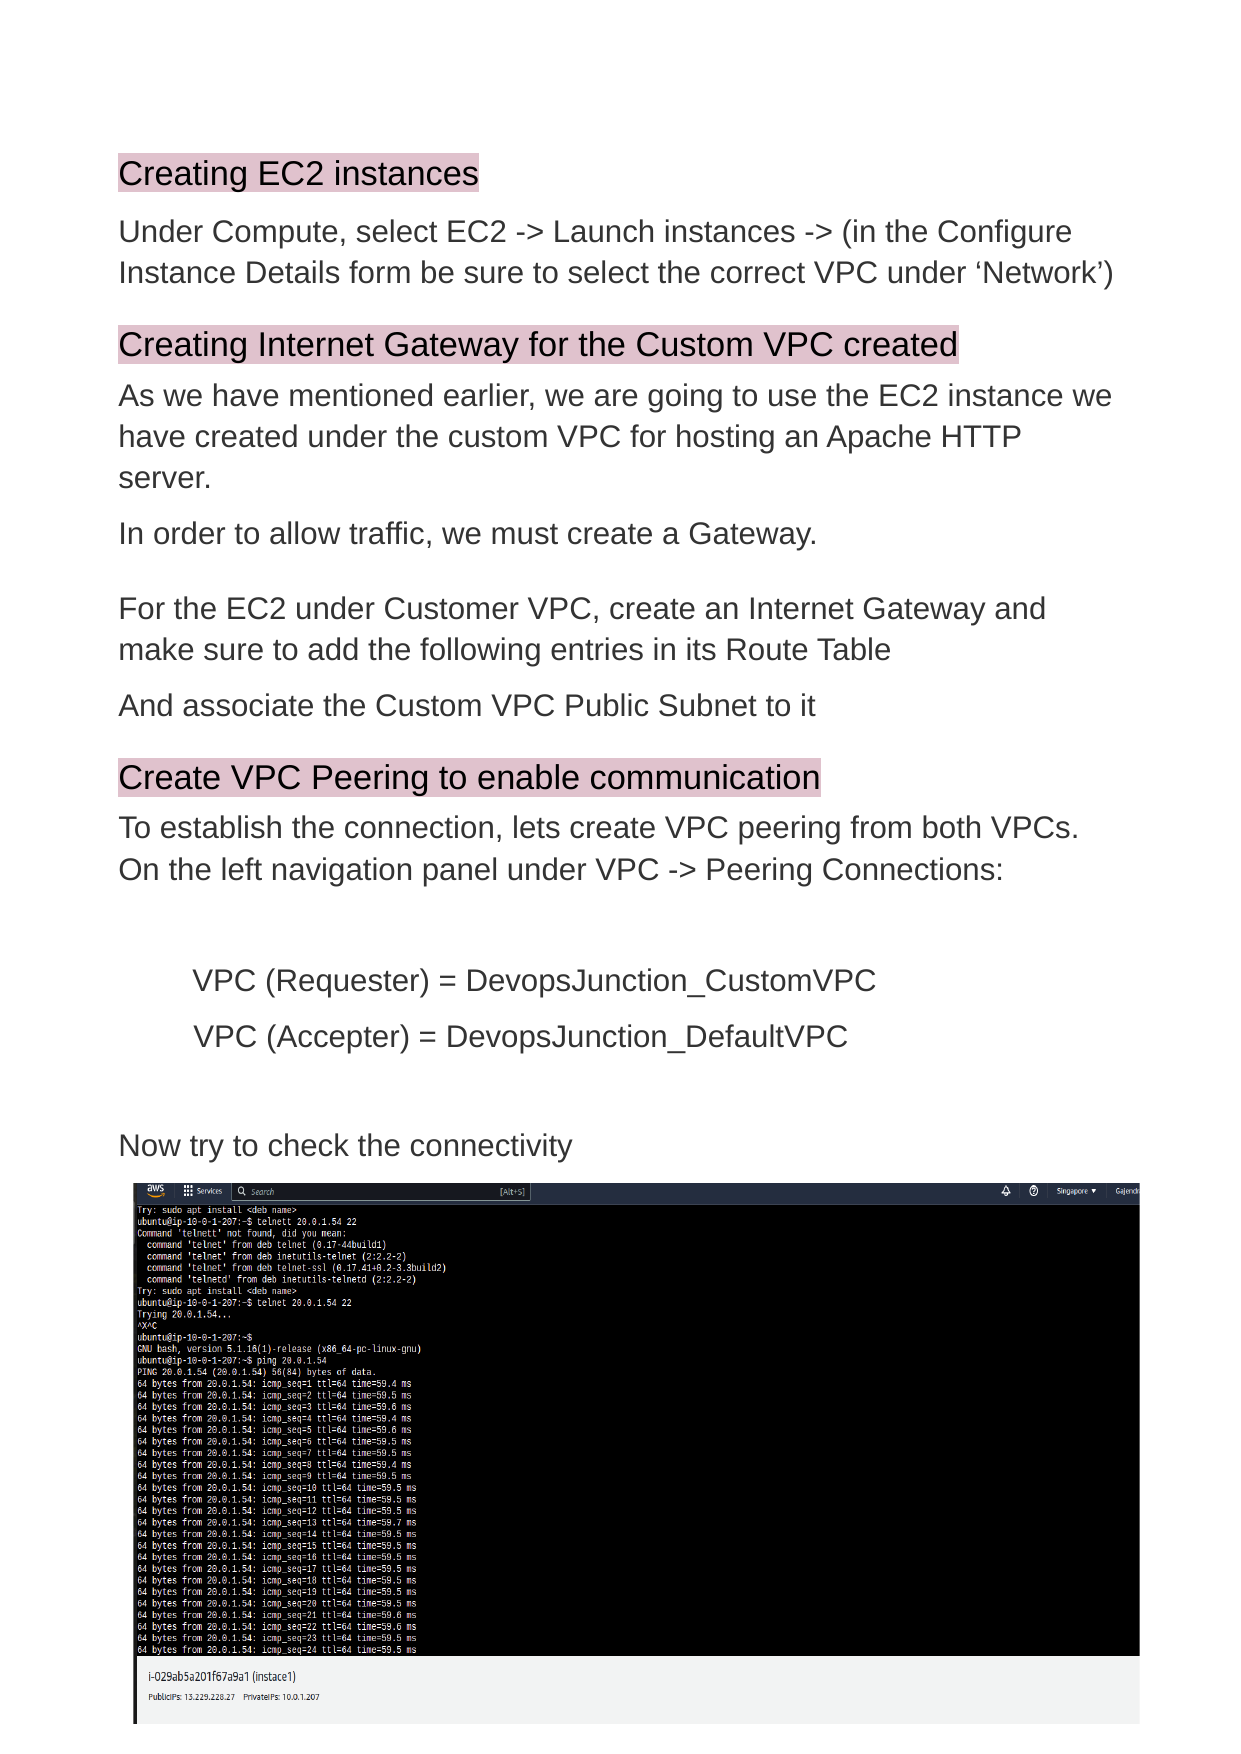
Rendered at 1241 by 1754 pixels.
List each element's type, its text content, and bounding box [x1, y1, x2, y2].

text In order to allow traffic, we must create a Gateway. [118, 515, 1122, 551]
text Now try to check the connectivity [118, 1127, 1122, 1163]
picture [133, 1183, 1140, 1724]
text To establish the connection, lets create VPC peering from both VPCs. On the left navigation panel under VPC -> Peering Connections: [118, 809, 1122, 887]
subtitle Creating Internet Gateway for the Custom VPC created [118, 324, 1122, 364]
text VPC (Requester) = DevopsJunction_CustomVPC [118, 962, 1122, 998]
text For the EC2 under Customer VPC, create an Internet Gateway and make sure to add the following entries in its Route Table [118, 590, 1122, 667]
text And associate the Custom VPC Public Subnet to it [118, 687, 1122, 723]
subtitle Create VPC Peering to enable communication [118, 757, 1122, 797]
text As we have mentioned earlier, we are going to use the EC2 instance we have created under the custom VPC for hosting an Apache HTTP server. [118, 377, 1122, 495]
text Creating EC2 instances [118, 118, 1122, 192]
list VPC (Accepter) = DevopsJunction_DefaultVPC [118, 1018, 1122, 1054]
text Under Compute, select EC2 -> Launch instances -> (in the Configure Instance Details form be sure to select the correct VPC under ‘Network’) [118, 213, 1122, 290]
